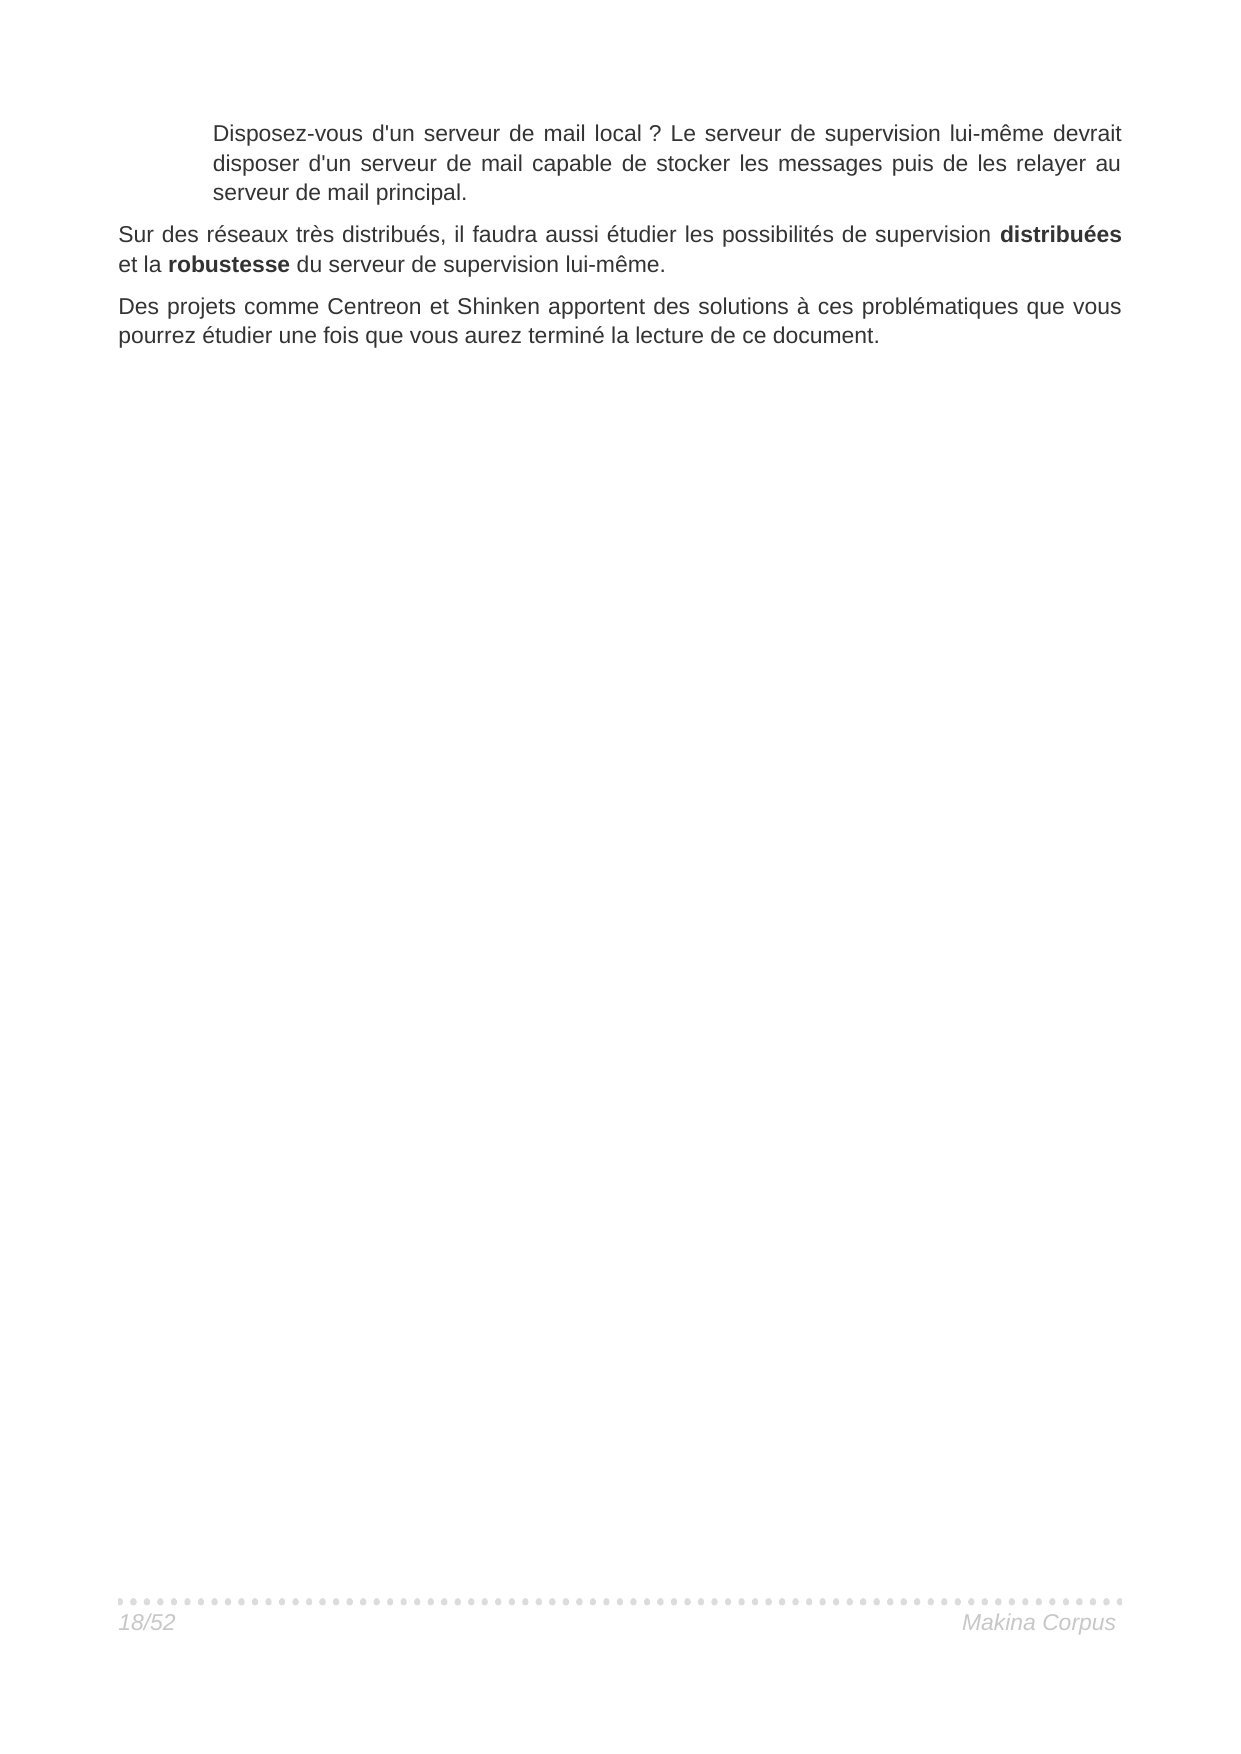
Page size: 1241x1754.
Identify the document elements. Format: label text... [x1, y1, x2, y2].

text Sur des réseaux très distribués, il faudra aussi étudier les possibilités de supervision distribuées et la robustesse du serveur de supervision lui-même. [118, 219, 1122, 278]
list Disposez-vous d'un serveur de mail local ? Le serveur de supervision lui-même devrait disposer d'un serveur de mail capable de stocker les messages puis de les relayer au serveur de mail principal. [189, 118, 1122, 207]
text Des projets comme Centreon et Shinken apportent des solutions à ces problématiques que vous pourrez étudier une fois que vous aurez terminé la lecture de ce document. [118, 291, 1122, 349]
picture [118, 1593, 1123, 1610]
